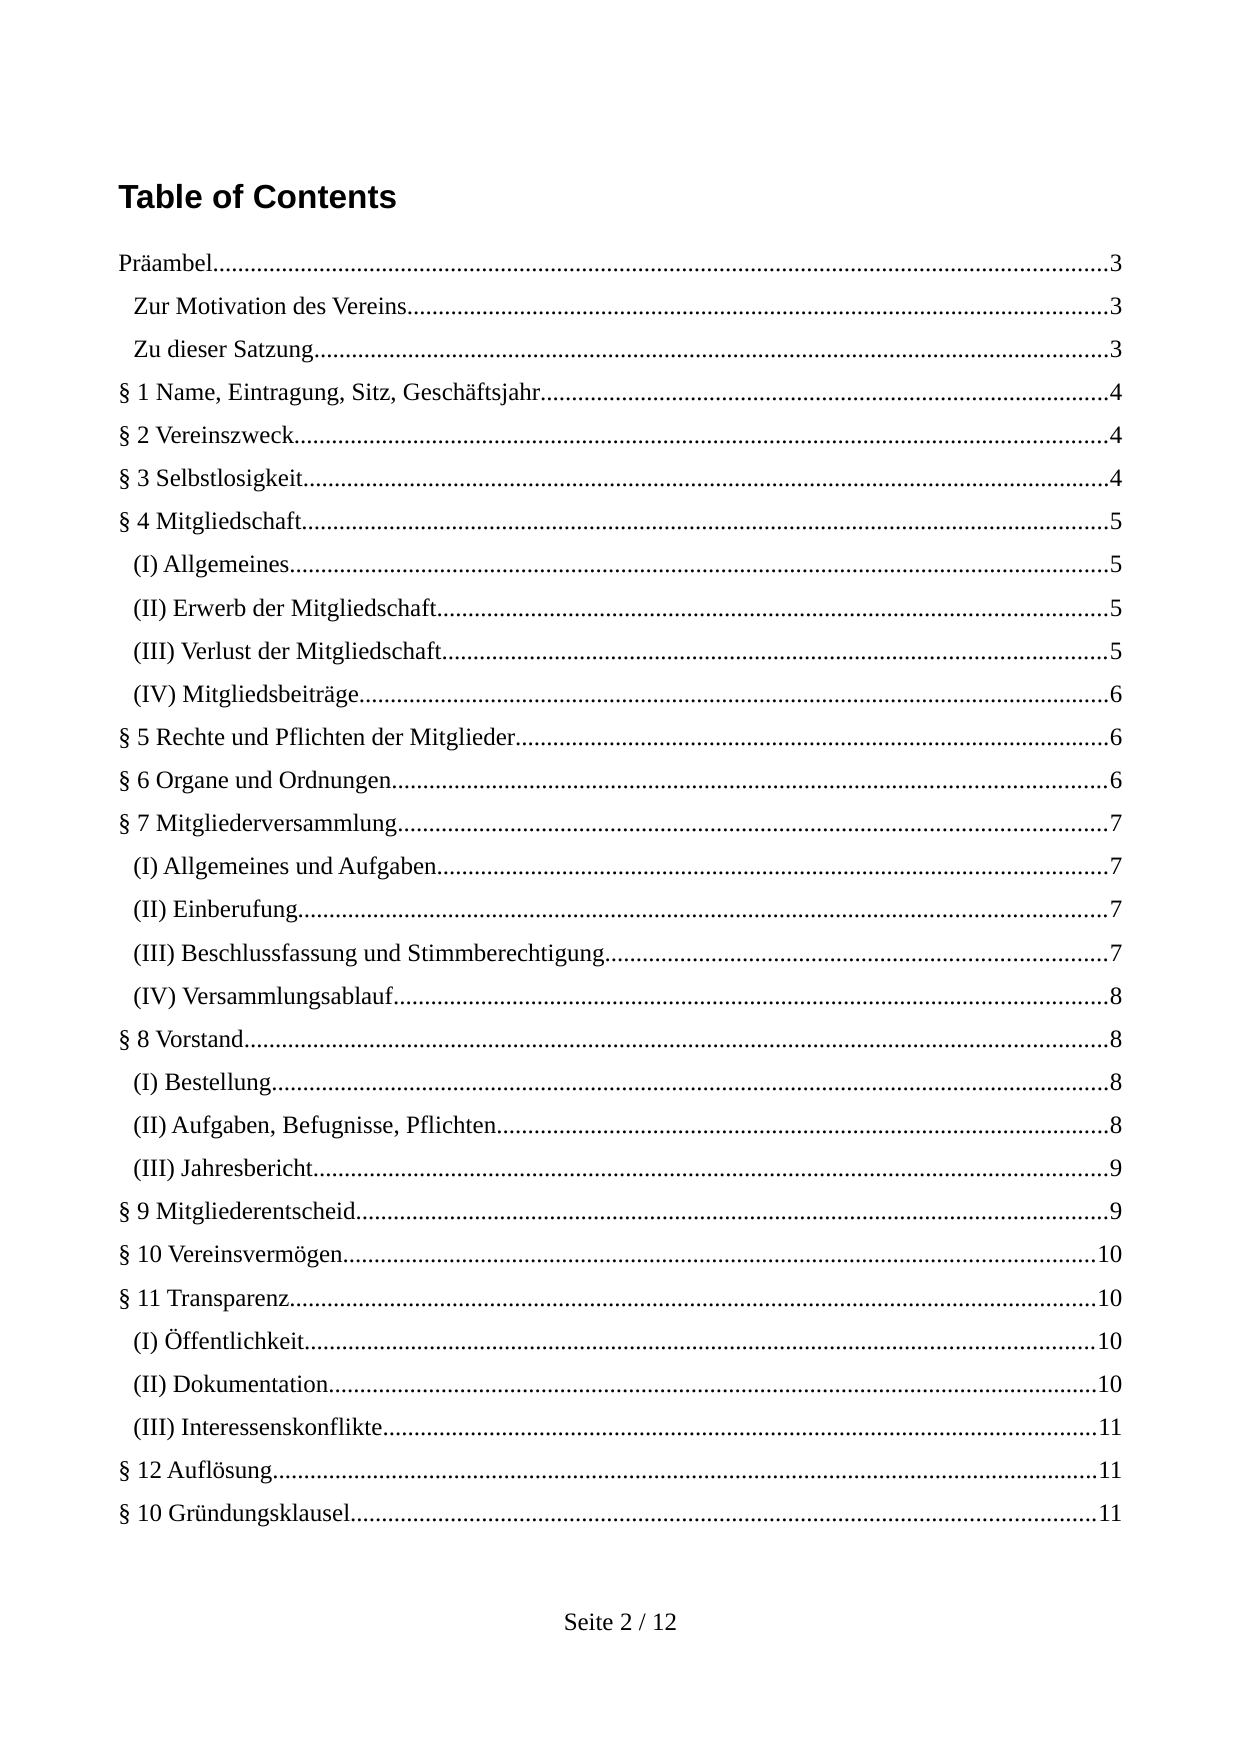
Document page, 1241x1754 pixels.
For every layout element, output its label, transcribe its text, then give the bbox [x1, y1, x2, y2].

text Zu dieser Satzung 3 [133, 334, 1122, 363]
text § 3 Selbstlosigkeit 4 [118, 463, 1122, 492]
text (II) Einberufung 7 [133, 894, 1122, 923]
text § 11 Transparenz 10 [118, 1283, 1122, 1311]
text (I) Allgemeines und Aufgaben 7 [133, 851, 1122, 880]
text § 2 Vereinszweck 4 [118, 420, 1122, 449]
text Zur Motivation des Vereins 3 [133, 291, 1122, 319]
text § 12 Auflösung 11 [118, 1455, 1122, 1484]
text § 8 Vorstand 8 [118, 1024, 1122, 1053]
text § 1 Name, Eintragung, Sitz, Geschäftsjahr 4 [118, 377, 1122, 406]
text § 10 Gründungsklausel 11 [118, 1498, 1122, 1527]
text (III) Jahresbericht 9 [133, 1153, 1122, 1182]
text (III) Interessenskonflikte 11 [133, 1412, 1122, 1441]
subtitle Table of Contents [118, 178, 1122, 216]
text (I) Bestellung 8 [133, 1067, 1122, 1096]
text (III) Beschlussfassung und Stimmberechtigung 7 [133, 938, 1122, 966]
text § 9 Mitgliederentscheid 9 [118, 1196, 1122, 1225]
text § 7 Mitgliederversammlung 7 [118, 808, 1122, 837]
text § 6 Organe und Ordnungen 6 [118, 765, 1122, 794]
text (II) Dokumentation 10 [133, 1369, 1122, 1398]
text (III) Verlust der Mitgliedschaft 5 [133, 636, 1122, 664]
text § 10 Vereinsvermögen 10 [118, 1239, 1122, 1268]
text § 4 Mitgliedschaft 5 [118, 506, 1122, 535]
text (IV) Versammlungsablauf 8 [133, 981, 1122, 1009]
text § 5 Rechte und Pflichten der Mitglieder 6 [118, 722, 1122, 751]
text (II) Aufgaben, Befugnisse, Pflichten 8 [133, 1110, 1122, 1139]
text Präambel 3 [118, 248, 1122, 276]
text (I) Öffentlichkeit 10 [133, 1326, 1122, 1354]
text (IV) Mitgliedsbeiträge 6 [133, 679, 1122, 708]
text (II) Erwerb der Mitgliedschaft 5 [133, 593, 1122, 621]
text (I) Allgemeines 5 [133, 549, 1122, 578]
